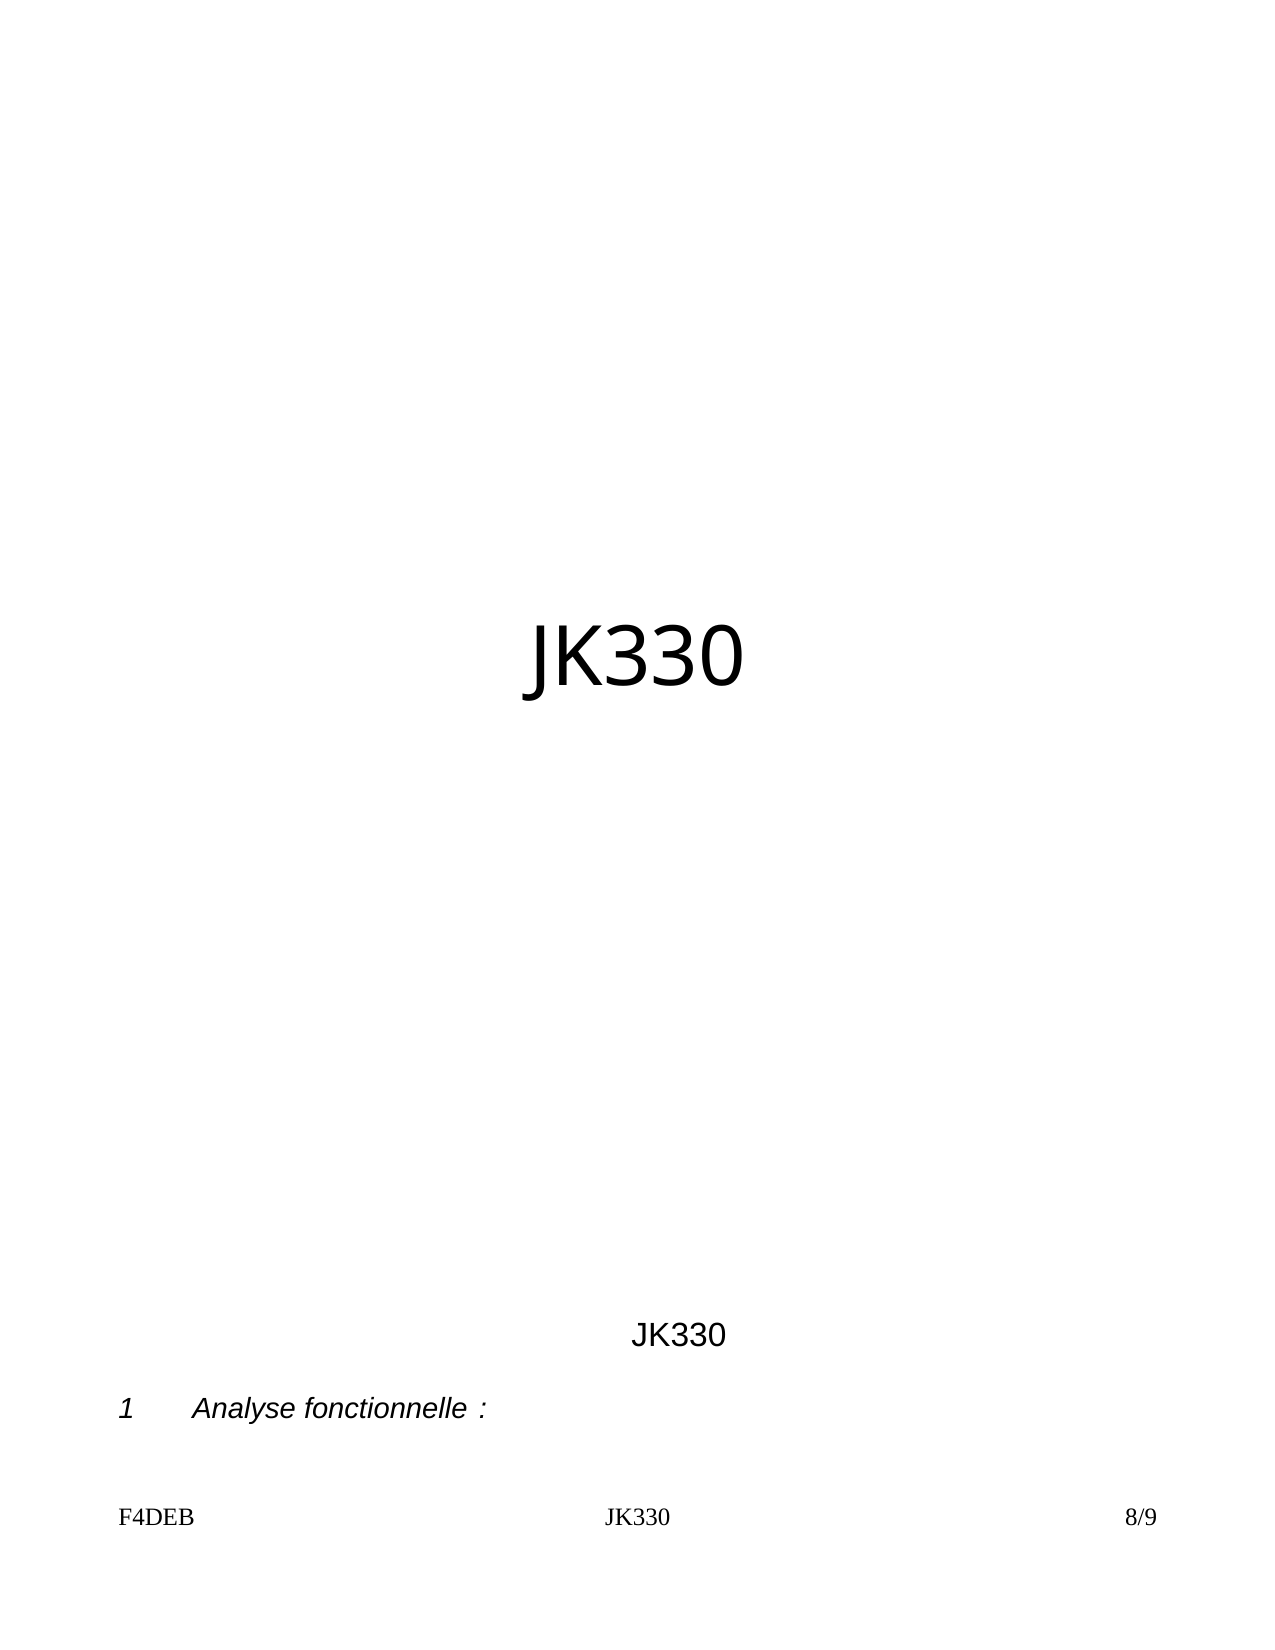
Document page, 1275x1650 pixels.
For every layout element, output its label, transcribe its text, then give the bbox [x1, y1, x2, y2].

subtitle Analyse fonctionnelle : [118, 1391, 1157, 1425]
subtitle JK330 [175, 1315, 1157, 1354]
subtitle JK330 [118, 596, 1157, 710]
